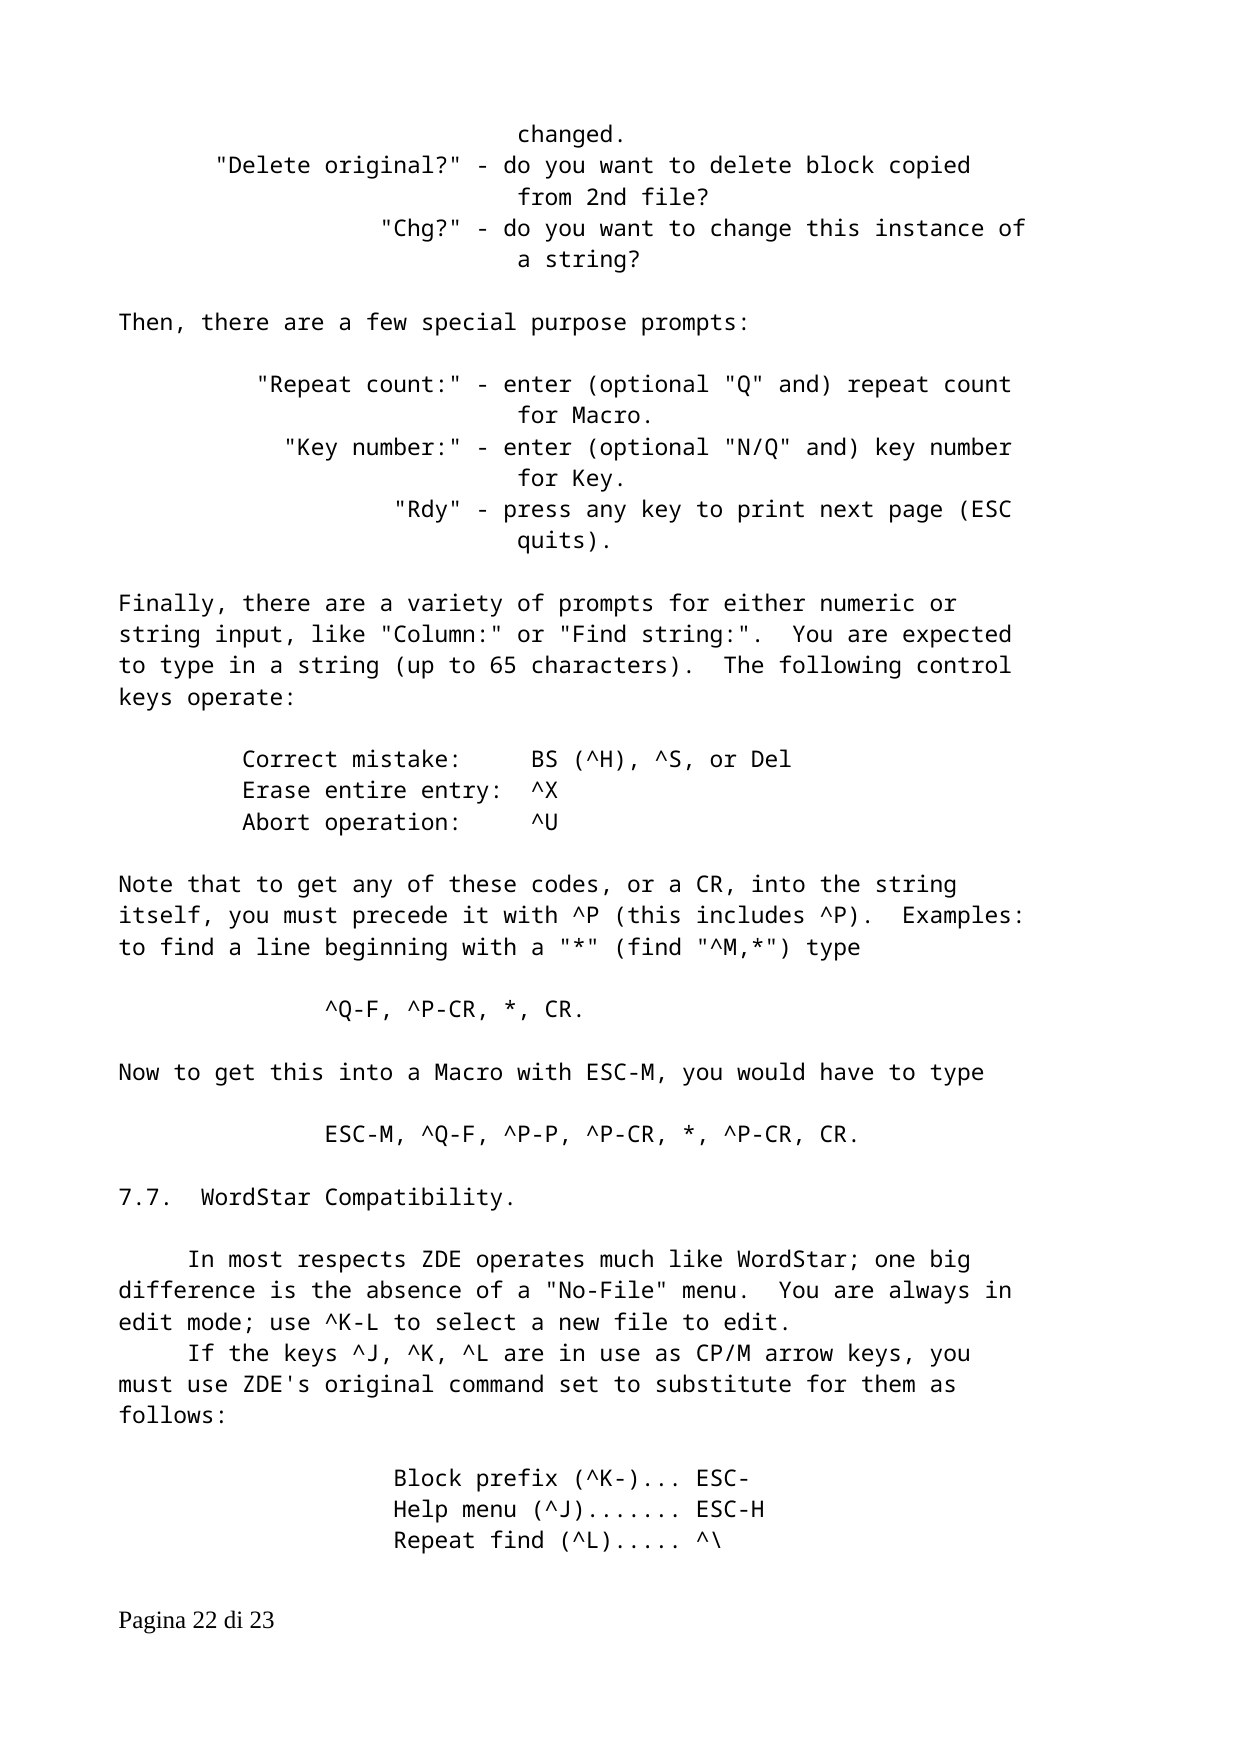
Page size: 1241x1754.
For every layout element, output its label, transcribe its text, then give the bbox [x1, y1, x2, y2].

text Finally, there are a variety of prompts for either numeric or [118, 587, 1122, 618]
text keys operate: [118, 681, 1122, 712]
text Abort operation: ^U [118, 806, 1122, 837]
text "Key number:" - enter (optional "N/Q" and) key number [118, 431, 1122, 462]
text difference is the absence of a "No-File" menu. You are always in [118, 1274, 1122, 1306]
text must use ZDE's original command set to substitute for them as [118, 1368, 1122, 1399]
text ESC-M, ^Q-F, ^P-P, ^P-CR, *, ^P-CR, CR. [118, 1118, 1122, 1149]
text edit mode; use ^K-L to select a new file to edit. [118, 1306, 1122, 1337]
text quits). [118, 524, 1122, 556]
text ^Q-F, ^P-CR, *, CR. [118, 993, 1122, 1024]
text follows: [118, 1399, 1122, 1431]
text 7.7. WordStar Compatibility. [118, 1181, 1122, 1212]
text changed. [118, 118, 1122, 149]
text Note that to get any of these codes, or a CR, into the string [118, 868, 1122, 899]
text If the keys ^J, ^K, ^L are in use as CP/M arrow keys, you [118, 1337, 1122, 1368]
text Erase entire entry: ^X [118, 774, 1122, 806]
text Help menu (^J)....... ESC-H [118, 1493, 1122, 1524]
text Now to get this into a Macro with ESC-M, you would have to type [118, 1056, 1122, 1087]
text Then, there are a few special purpose prompts: [118, 306, 1122, 337]
text to find a line beginning with a "*" (find "^M,*") type [118, 931, 1122, 962]
text for Key. [118, 462, 1122, 493]
text In most respects ZDE operates much like WordStar; one big [118, 1243, 1122, 1274]
text string input, like "Column:" or "Find string:". You are expected [118, 618, 1122, 649]
text for Macro. [118, 399, 1122, 431]
text to type in a string (up to 65 characters). The following control [118, 649, 1122, 681]
text Correct mistake: BS (^H), ^S, or Del [118, 743, 1122, 774]
text a string? [118, 243, 1122, 274]
text Repeat find (^L)..... ^\ [118, 1524, 1122, 1556]
text "Rdy" - press any key to print next page (ESC [118, 493, 1122, 524]
text "Delete original?" - do you want to delete block copied [118, 149, 1122, 181]
text from 2nd file? [118, 181, 1122, 212]
text "Chg?" - do you want to change this instance of [118, 212, 1122, 243]
text "Repeat count:" - enter (optional "Q" and) repeat count [118, 368, 1122, 399]
text itself, you must precede it with ^P (this includes ^P). Examples: [118, 899, 1122, 931]
text Block prefix (^K-)... ESC- [118, 1462, 1122, 1493]
